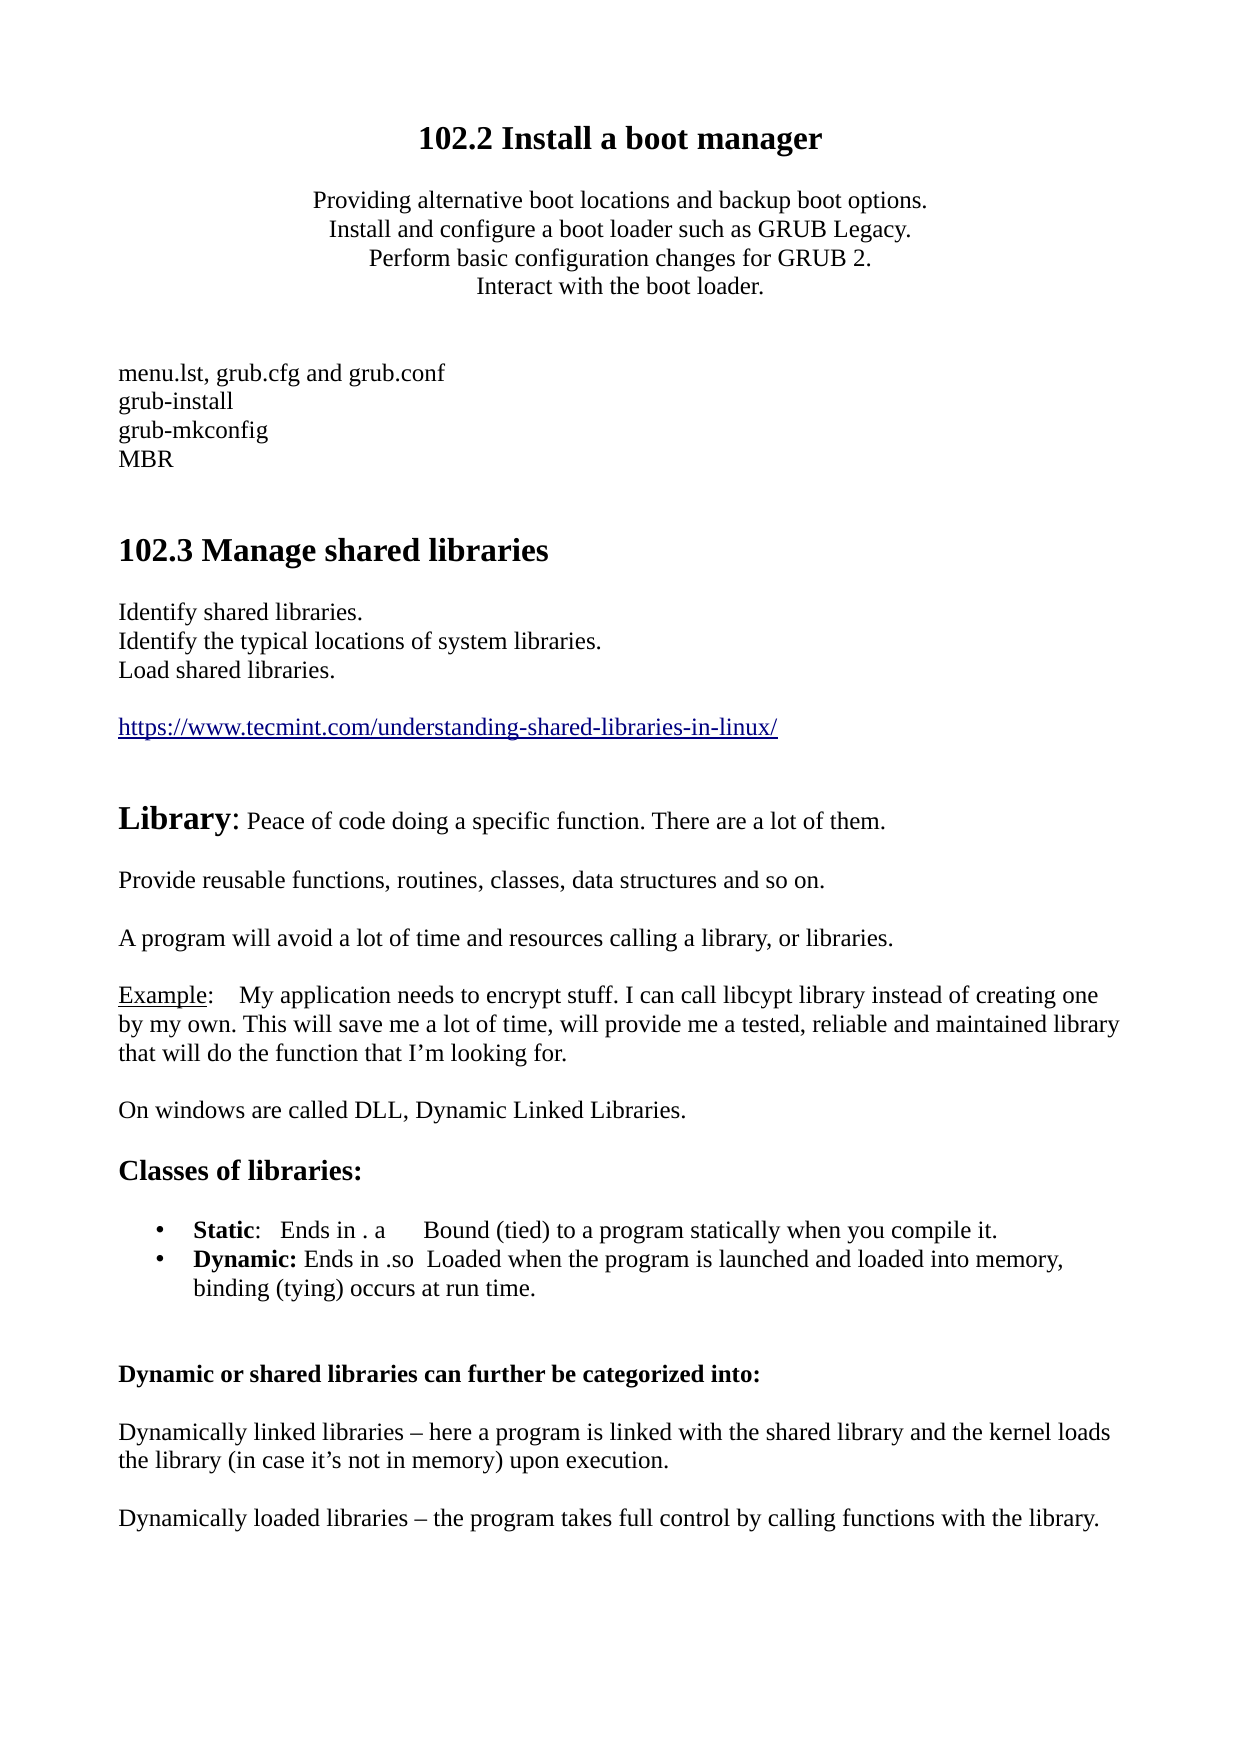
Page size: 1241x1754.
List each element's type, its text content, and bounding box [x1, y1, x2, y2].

text grub-install [118, 386, 1122, 415]
text Load shared libraries. [118, 655, 1122, 683]
text Interact with the boot loader. [118, 271, 1122, 300]
text 102.3 Manage shared libraries [118, 530, 1122, 568]
text Library: Peace of code doing a specific function. There are a lot of them. [118, 798, 1122, 837]
text Providing alternative boot locations and backup boot options. [118, 185, 1122, 214]
text On windows are called DLL, Dynamic Linked Libraries. [118, 1096, 1122, 1124]
text Install and configure a boot loader such as GRUB Legacy. [118, 214, 1122, 243]
text A program will avoid a lot of time and resources calling a library, or libraries. [118, 923, 1122, 952]
text Example: My application needs to encrypt stuff. I can call libcypt library instead of creating one by my own. This will save me a lot of time, will provide me a tested, reliable and maintained library that will do the function that I’m looking for. [118, 981, 1122, 1067]
text MBR [118, 444, 1122, 473]
text Identify the typical locations of system libraries. [118, 626, 1122, 655]
text 102.2 Install a boot manager [118, 118, 1122, 156]
text Dynamically linked libraries – here a program is linked with the shared library and the kernel loads the library (in case it’s not in memory) upon execution. [118, 1417, 1122, 1474]
text Identify shared libraries. [118, 597, 1122, 626]
text grub-mkconfig [118, 415, 1122, 444]
text Dynamically loaded libraries – the program takes full control by calling functions with the library. [118, 1503, 1122, 1532]
list Static: Ends in . a Bound (tied) to a program statically when you compile it. [156, 1215, 1122, 1244]
text https://www.tecmint.com/understanding-shared-libraries-in-linux/ [118, 712, 1122, 741]
list Dynamic: Ends in .so Loaded when the program is launched and loaded into memory, binding (tying) occurs at run time. [156, 1244, 1122, 1302]
text Dynamic or shared libraries can further be categorized into: [118, 1359, 1122, 1388]
text menu.lst, grub.cfg and grub.conf [118, 358, 1122, 386]
text Classes of libraries: [118, 1153, 1122, 1187]
text Provide reusable functions, routines, classes, data structures and so on. [118, 866, 1122, 894]
text Perform basic configuration changes for GRUB 2. [118, 243, 1122, 271]
